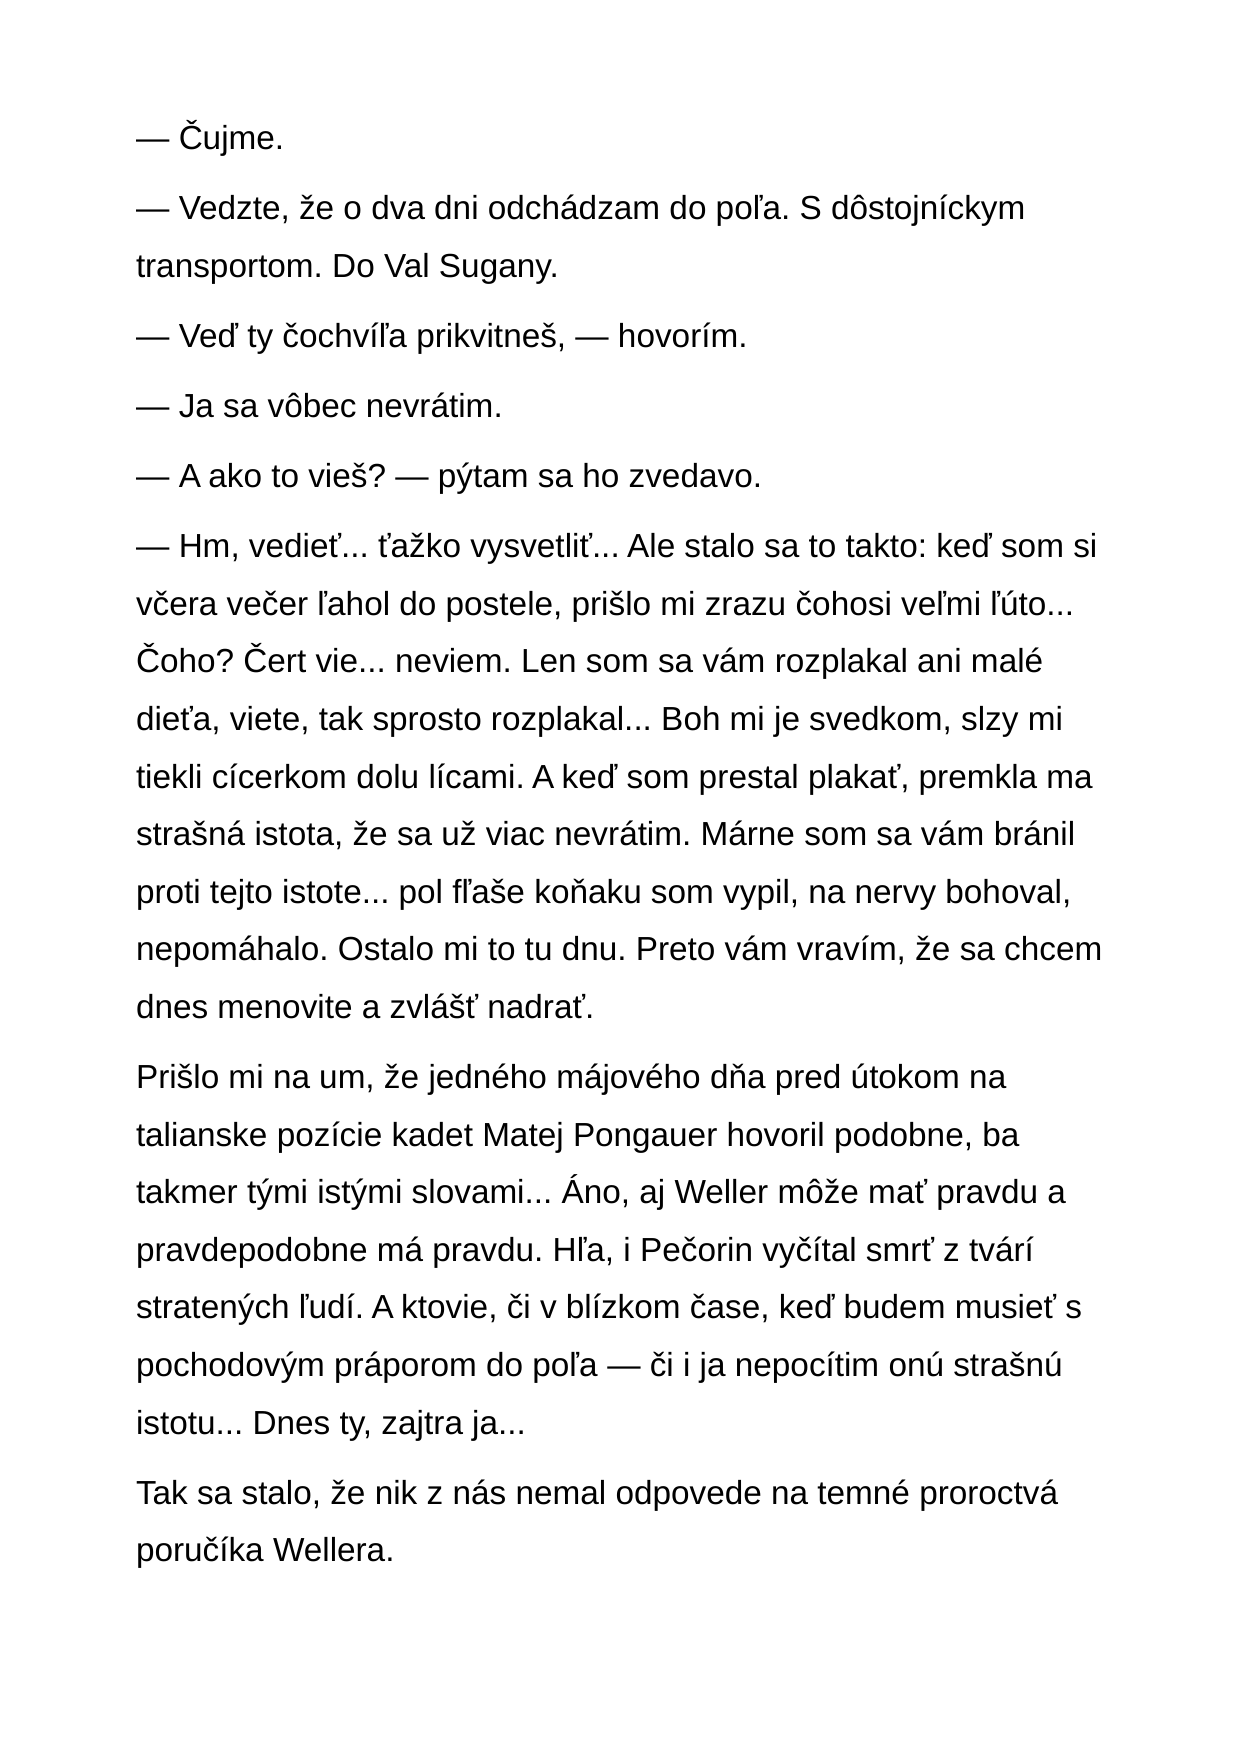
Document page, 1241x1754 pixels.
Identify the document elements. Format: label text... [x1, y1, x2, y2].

text Tak sa stalo, že nik z nás nemal odpovede na temné proroctvá poručíka Wellera. [136, 1473, 1122, 1569]
text — Čujme. [136, 118, 1122, 157]
text — Vedzte, že o dva dni odchádzam do poľa. S dôstojníckym transportom. Do Val Sugany. [136, 188, 1122, 284]
text — Hm, vedieť... ťažko vysvetliť... Ale stalo sa to takto: keď som si včera večer ľahol do postele, prišlo mi zrazu čohosi veľmi ľúto... Čoho? Čert vie... neviem. Len som sa vám rozplakal ani malé dieťa, viete, tak sprosto rozplakal... Boh mi je svedkom, slzy mi tiekli cícerkom dolu lícami. A keď som prestal plakať, premkla ma strašná istota, že sa už viac nevrátim. Márne som sa vám bránil proti tejto istote... pol fľaše koňaku som vypil, na nervy bohoval, nepomáhalo. Ostalo mi to tu dnu. Preto vám vravím, že sa chcem dnes menovite a zvlášť nadrať. [136, 526, 1122, 1026]
text — A ako to vieš? — pýtam sa ho zvedavo. [136, 456, 1122, 494]
text — Ja sa vôbec nevrátim. [136, 386, 1122, 424]
text Prišlo mi na um, že jedného májového dňa pred útokom na talianske pozície kadet Matej Pongauer hovoril podobne, ba takmer tými istými slovami... Áno, aj Weller môže mať pravdu a pravdepodobne má pravdu. Hľa, i Pečorin vyčítal smrť z tvárí stratených ľudí. A ktovie, či v blízkom čase, keď budem musieť s pochodovým práporom do poľa — či i ja nepocítim onú strašnú istotu... Dnes ty, zajtra ja... [136, 1057, 1122, 1441]
text — Veď ty čochvíľa prikvitneš, — hovorím. [136, 316, 1122, 354]
